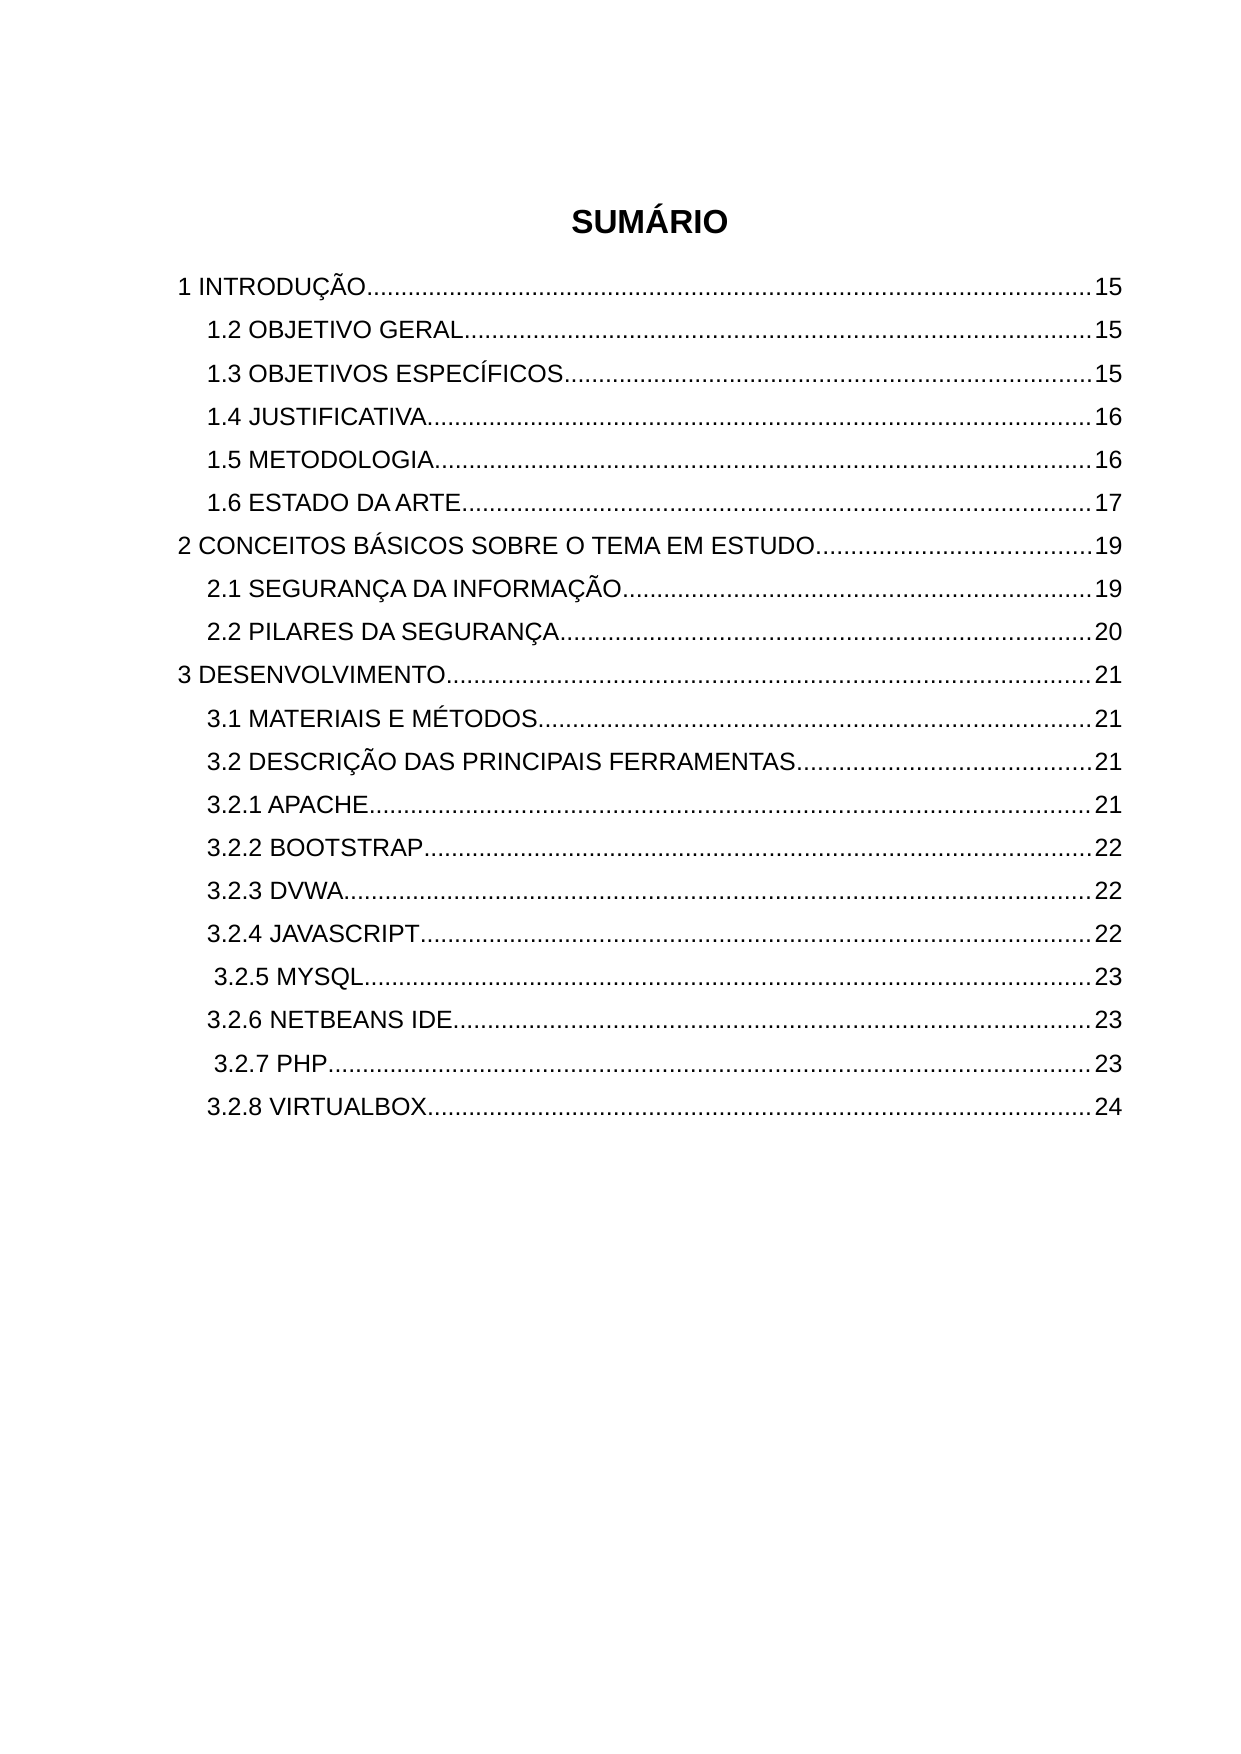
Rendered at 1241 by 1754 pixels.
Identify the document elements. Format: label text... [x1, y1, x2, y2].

text 3.1 MATERIAIS E MÉTODOS 21 [207, 703, 1122, 732]
text 3.2.6 NETBEANS IDE 23 [207, 1005, 1122, 1034]
subtitle SUMÁRIO [177, 202, 1122, 241]
text 3 DESENVOLVIMENTO 21 [177, 660, 1122, 689]
text 3.2.4 JAVASCRIPT 22 [207, 919, 1122, 948]
text 3.2.8 VIRTUALBOX 24 [207, 1092, 1122, 1120]
text 1.2 OBJETIVO GERAL 15 [207, 315, 1122, 344]
text 1.5 METODOLOGIA 16 [207, 445, 1122, 473]
text 3.2.5 MYSQL 23 [207, 962, 1122, 991]
text 3.2.2 BOOTSTRAP 22 [207, 833, 1122, 862]
text 2.2 PILARES DA SEGURANÇA 20 [207, 617, 1122, 646]
text 2 CONCEITOS BÁSICOS SOBRE O TEMA EM ESTUDO 19 [177, 531, 1122, 560]
text 1 INTRODUÇÃO 15 [177, 272, 1122, 301]
text 1.3 OBJETIVOS ESPECÍFICOS 15 [207, 358, 1122, 387]
text 3.2.1 APACHE 21 [207, 790, 1122, 818]
text 3.2.7 PHP 23 [207, 1048, 1122, 1077]
text 1.6 ESTADO DA ARTE 17 [207, 488, 1122, 517]
text 3.2.3 DVWA 22 [207, 876, 1122, 905]
text 1.4 JUSTIFICATIVA 16 [207, 402, 1122, 430]
text 3.2 DESCRIÇÃO DAS PRINCIPAIS FERRAMENTAS 21 [207, 747, 1122, 775]
text 2.1 SEGURANÇA DA INFORMAÇÃO 19 [207, 574, 1122, 603]
